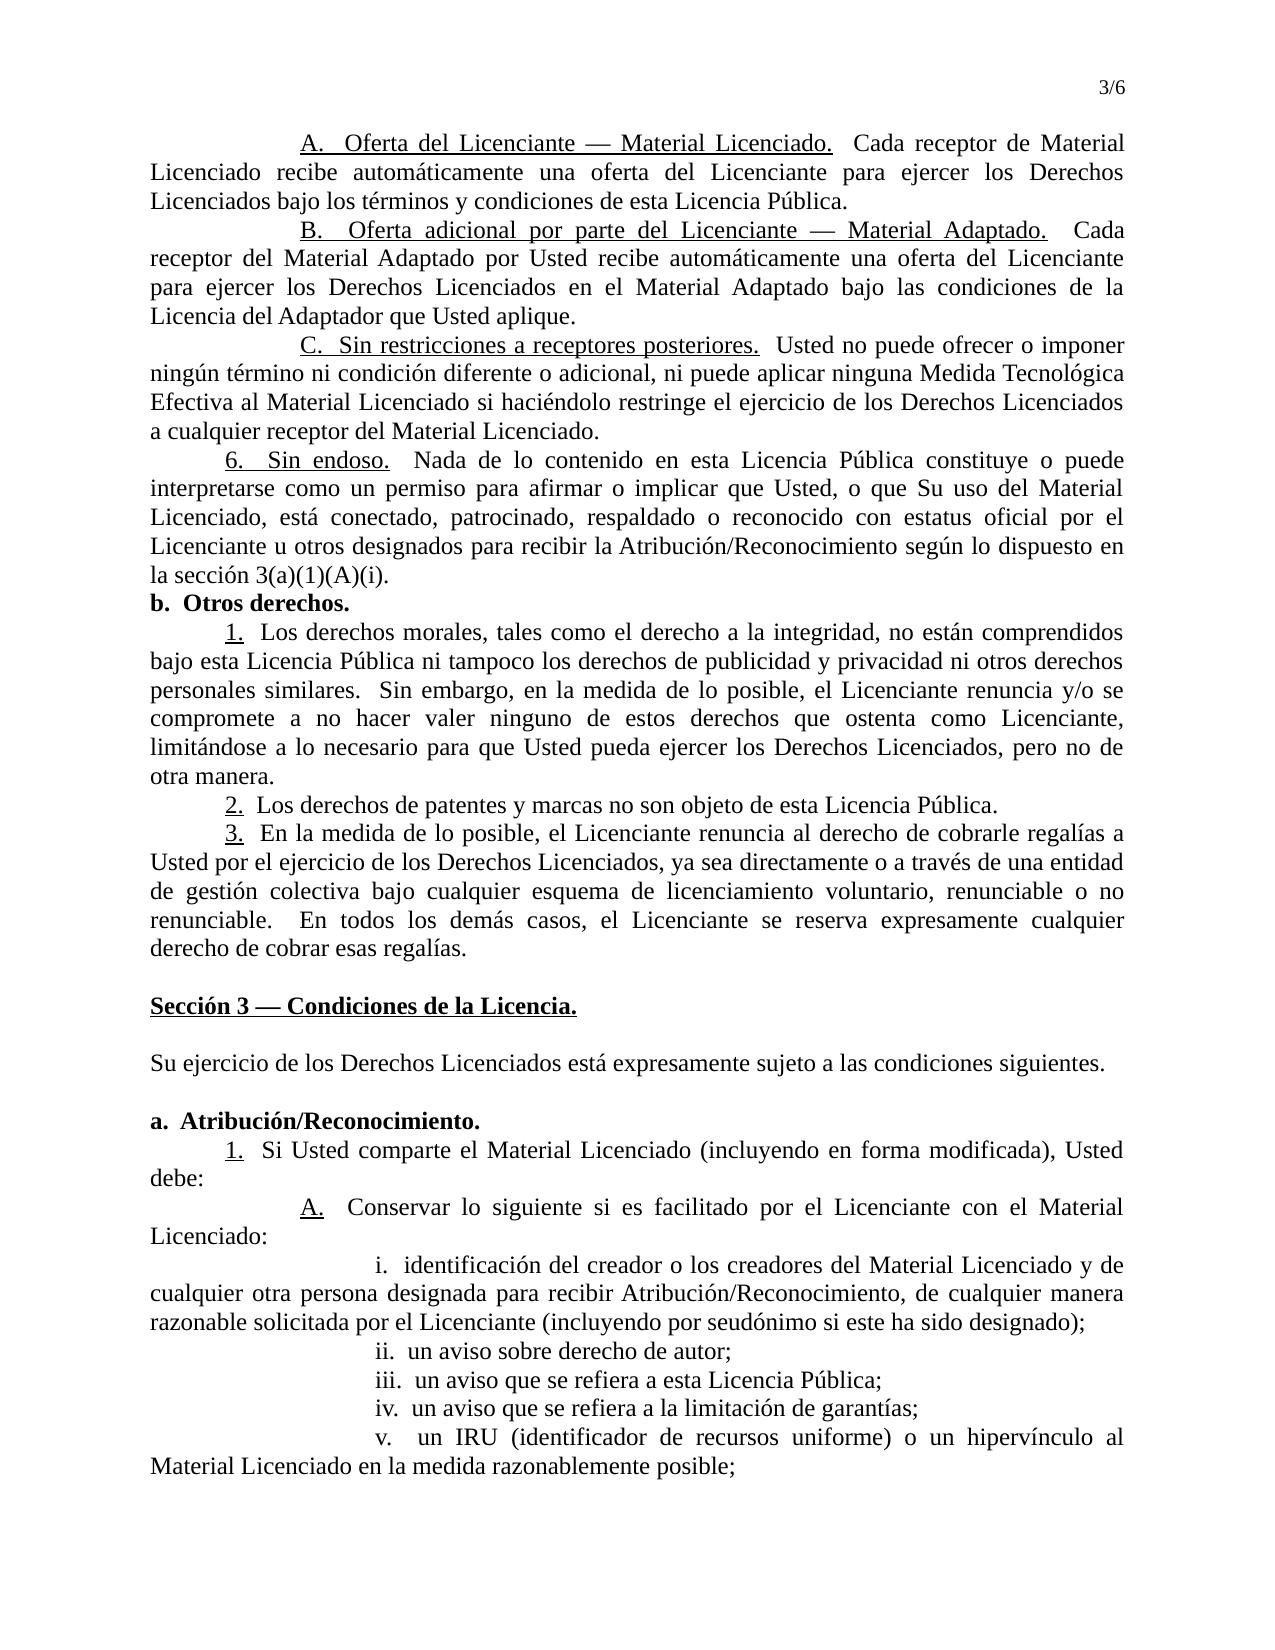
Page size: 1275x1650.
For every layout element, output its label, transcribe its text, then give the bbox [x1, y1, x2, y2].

text Su ejercicio de los Derechos Licenciados está expresamente sujeto a las condiciones siguientes. [150, 1020, 1125, 1077]
text 6. Sin endoso. Nada de lo contenido en esta Licencia Pública constituye o puede interpretarse como un permiso para afirmar o implicar que Usted, o que Su uso del Material Licenciado, está conectado, patrocinado, respaldado o reconocido con estatus oficial por el Licenciante u otros designados para recibir la Atribución/Reconocimiento según lo dispuesto en la sección 3(a)(1)(A)(i). [150, 445, 1125, 588]
text iv. un aviso que se refiera a la limitación de garantías; [150, 1393, 1125, 1422]
text i. identificación del creador o los creadores del Material Licenciado y de cualquier otra persona designada para recibir Atribución/Reconocimiento, de cualquier manera razonable solicitada por el Licenciante (incluyendo por seudónimo si este ha sido designado); [150, 1250, 1125, 1336]
text B. Oferta adicional por parte del Licenciante — Material Adaptado. Cada receptor del Material Adaptado por Usted recibe automáticamente una oferta del Licenciante para ejercer los Derechos Licenciados en el Material Adaptado bajo las condiciones de la Licencia del Adaptador que Usted aplique. [150, 215, 1125, 330]
text v. un IRU (identificador de recursos uniforme) o un hipervínculo al Material Licenciado en la medida razonablemente posible; [150, 1422, 1125, 1480]
text 1. Los derechos morales, tales como el derecho a la integridad, no están comprendidos bajo esta Licencia Pública ni tampoco los derechos de publicidad y privacidad ni otros derechos personales similares. Sin embargo, en la medida de lo posible, el Licenciante renuncia y/o se compromete a no hacer valer ninguno de estos derechos que ostenta como Licenciante, limitándose a lo necesario para que Usted pueda ejercer los Derechos Licenciados, pero no de otra manera. [150, 617, 1125, 790]
text A. Conservar lo siguiente si es facilitado por el Licenciante con el Material Licenciado: [150, 1192, 1125, 1250]
text iii. un aviso que se refiera a esta Licencia Pública; [150, 1365, 1125, 1393]
text a. Atribución/Reconocimiento. [150, 1077, 1125, 1135]
text 2. Los derechos de patentes y marcas no son objeto de esta Licencia Pública. [150, 790, 1125, 818]
text 1. Si Usted comparte el Material Licenciado (incluyendo en forma modificada), Usted debe: [150, 1135, 1125, 1192]
text Sección 3 — Condiciones de la Licencia. [150, 962, 1125, 1020]
text ii. un aviso sobre derecho de autor; [150, 1336, 1125, 1365]
text A. Oferta del Licenciante — Material Licenciado. Cada receptor de Material Licenciado recibe automáticamente una oferta del Licenciante para ejercer los Derechos Licenciados bajo los términos y condiciones de esta Licencia Pública. [150, 128, 1125, 215]
text 3. En la medida de lo posible, el Licenciante renuncia al derecho de cobrarle regalías a Usted por el ejercicio de los Derechos Licenciados, ya sea directamente o a través de una entidad de gestión colectiva bajo cualquier esquema de licenciamiento voluntario, renunciable o no renunciable. En todos los demás casos, el Licenciante se reserva expresamente cualquier derecho de cobrar esas regalías. [150, 818, 1125, 962]
text C. Sin restricciones a receptores posteriores. Usted no puede ofrecer o imponer ningún término ni condición diferente o adicional, ni puede aplicar ninguna Medida Tecnológica Efectiva al Material Licenciado si haciéndolo restringe el ejercicio de los Derechos Licenciados a cualquier receptor del Material Licenciado. [150, 330, 1125, 445]
text b. Otros derechos. [150, 588, 1125, 617]
